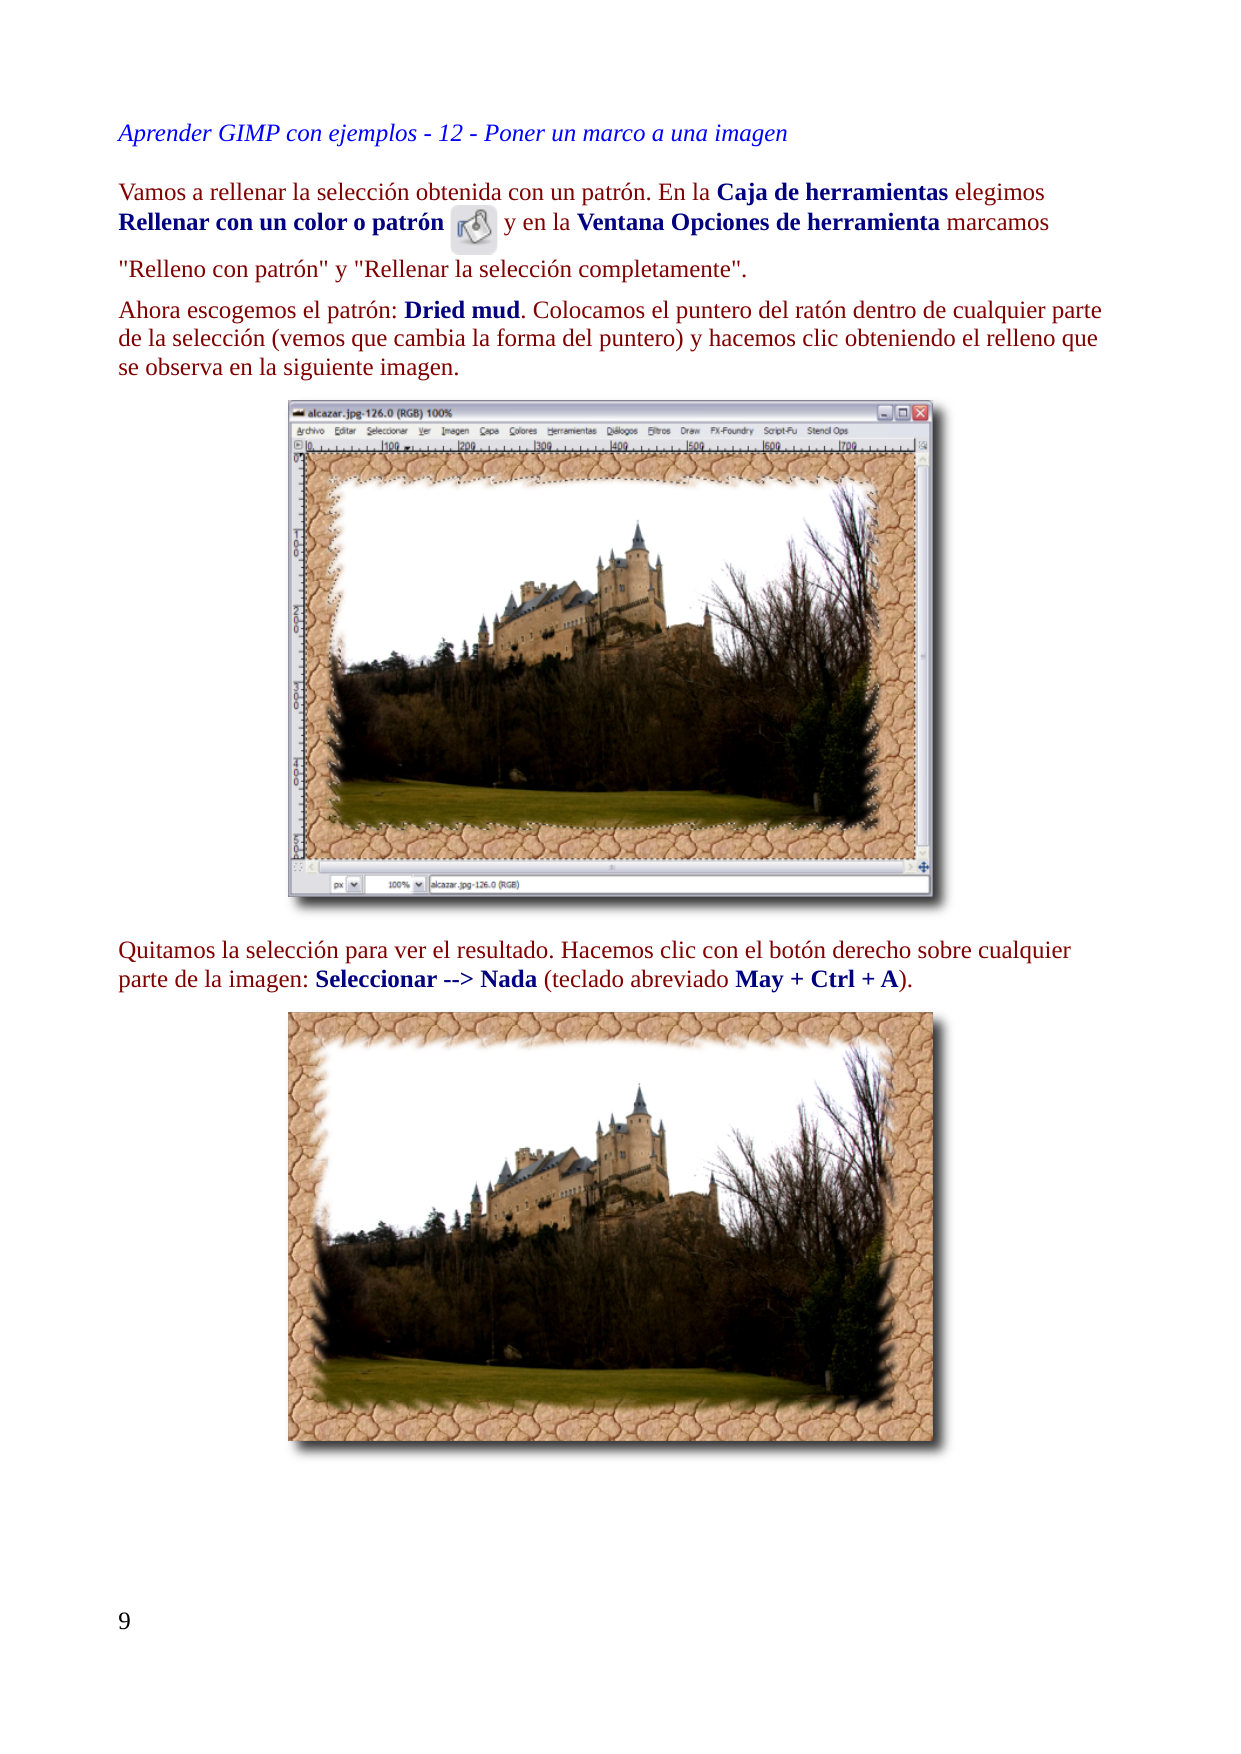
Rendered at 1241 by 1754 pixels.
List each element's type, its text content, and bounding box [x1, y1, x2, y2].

text Quitamos la selección para ver el resultado. Hacemos clic con el botón derecho sobre cualquier parte de la imagen: Seleccionar --> Nada (teclado abreviado May + Ctrl + A). [118, 935, 1122, 992]
text Vamos a rellenar la selección obtenida con un patrón. En la Caja de herramientas elegimos Rellenar con un color o patrón y en la Ventana Opciones de herramienta marcamos "Relleno con patrón" y "Rellenar la selección completamente". [118, 177, 1122, 283]
text Ahora escogemos el patrón: Dried mud. Colocamos el puntero del ratón dentro de cualquier parte de la selección (vemos que cambia la forma del puntero) y hacemos clic obteniendo el relleno que se observa en la siguiente imagen. [118, 295, 1122, 381]
picture [280, 1004, 960, 1468]
picture [280, 392, 960, 924]
picture [450, 205, 498, 255]
